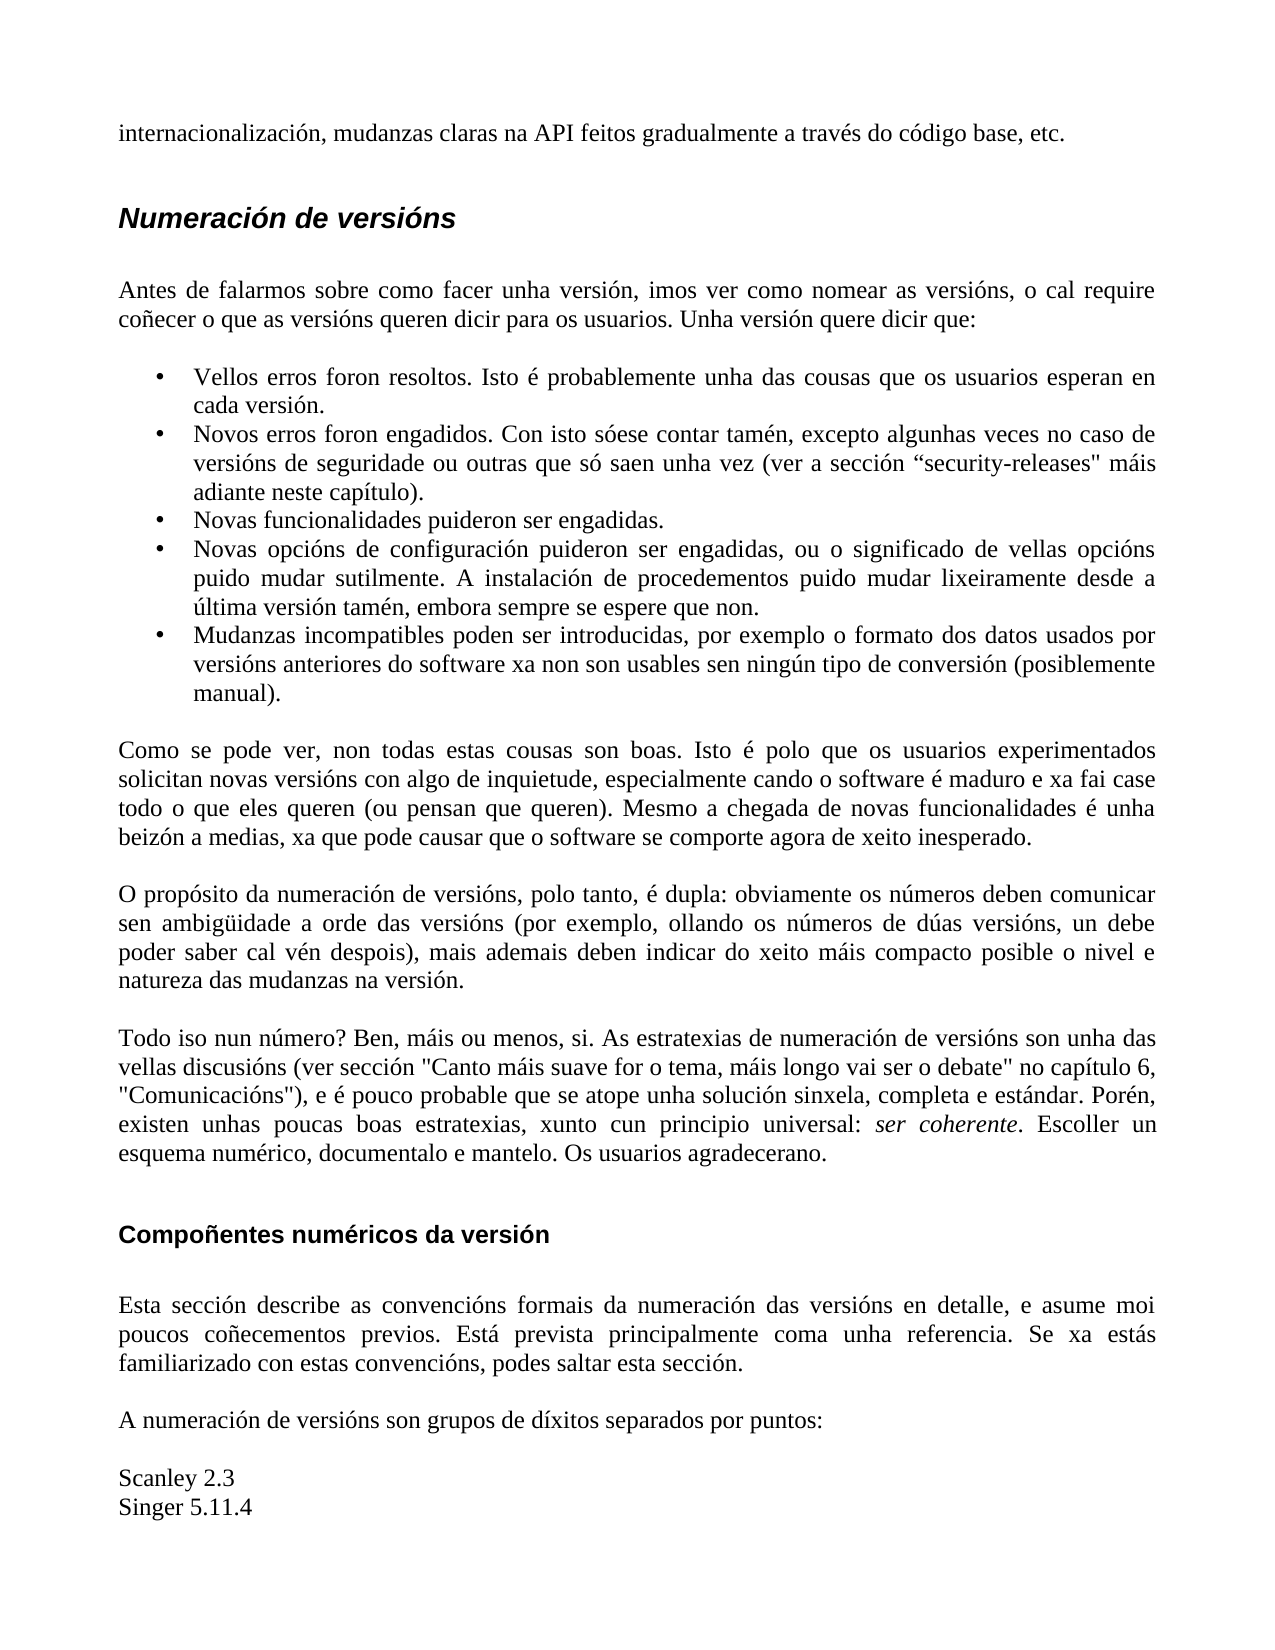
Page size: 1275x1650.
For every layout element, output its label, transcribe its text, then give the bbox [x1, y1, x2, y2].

text O propósito da numeración de versións, polo tanto, é dupla: obviamente os números deben comunicar sen ambigüidade a orde das versións (por exemplo, ollando os números de dúas versións, un debe poder saber cal vén despois), mais ademais deben indicar do xeito máis compacto posible o nivel e natureza das mudanzas na versión. [118, 879, 1157, 994]
text A numeración de versións son grupos de díxitos separados por puntos: [118, 1405, 1157, 1434]
list Novos erros foron engadidos. Con isto sóese contar tamén, excepto algunhas veces no caso de versións de seguridade ou outras que só saen unha vez (ver a sección “security-releases" máis adiante neste capítulo). [156, 419, 1157, 505]
subtitle Compoñentes numéricos da versión [118, 1220, 1157, 1249]
text Como se pode ver, non todas estas cousas son boas. Isto é polo que os usuarios experimentados solicitan novas versións con algo de inquietude, especialmente cando o software é maduro e xa fai case todo o que eles queren (ou pensan que queren). Mesmo a chegada de novas funcionalidades é unha beizón a medias, xa que pode causar que o software se comporte agora de xeito inesperado. [118, 735, 1157, 850]
text Antes de falarmos sobre como facer unha versión, imos ver como nomear as versións, o cal require coñecer o que as versións queren dicir para os usuarios. Unha versión quere dicir que: [118, 275, 1157, 333]
text Esta sección describe as convencións formais da numeración das versións en detalle, e asume moi poucos coñecementos previos. Está prevista principalmente coma unha referencia. Se xa estás familiarizado con estas convencións, podes saltar esta sección. [118, 1290, 1157, 1377]
text internacionalización, mudanzas claras na API feitos gradualmente a través do código base, etc. [118, 118, 1157, 147]
list Mudanzas incompatibles poden ser introducidas, por exemplo o formato dos datos usados por versións anteriores do software xa non son usables sen ningún tipo de conversión (posiblemente manual). [156, 620, 1157, 707]
text Singer 5.11.4 [118, 1492, 1157, 1520]
text Todo iso nun número? Ben, máis ou menos, si. As estratexias de numeración de versións son unha das vellas discusións (ver sección "Canto máis suave for o tema, máis longo vai ser o debate" no capítulo 6, "Comunicacións"), e é pouco probable que se atope unha solución sinxela, completa e estándar. Porén, existen unhas poucas boas estratexias, xunto cun principio universal: ser coherente. Escoller un esquema numérico, documentalo e mantelo. Os usuarios agradecerano. [118, 1023, 1157, 1167]
text Scanley 2.3 [118, 1463, 1157, 1492]
list Novas funcionalidades puideron ser engadidas. [156, 505, 1157, 534]
list Novas opcións de configuración puideron ser engadidas, ou o significado de vellas opcións puido mudar sutilmente. A instalación de procedementos puido mudar lixeiramente desde a última versión tamén, embora sempre se espere que non. [156, 534, 1157, 620]
list Vellos erros foron resoltos. Isto é probablemente unha das cousas que os usuarios esperan en cada versión. [156, 362, 1157, 419]
subtitle Numeración de versións [118, 201, 1157, 234]
